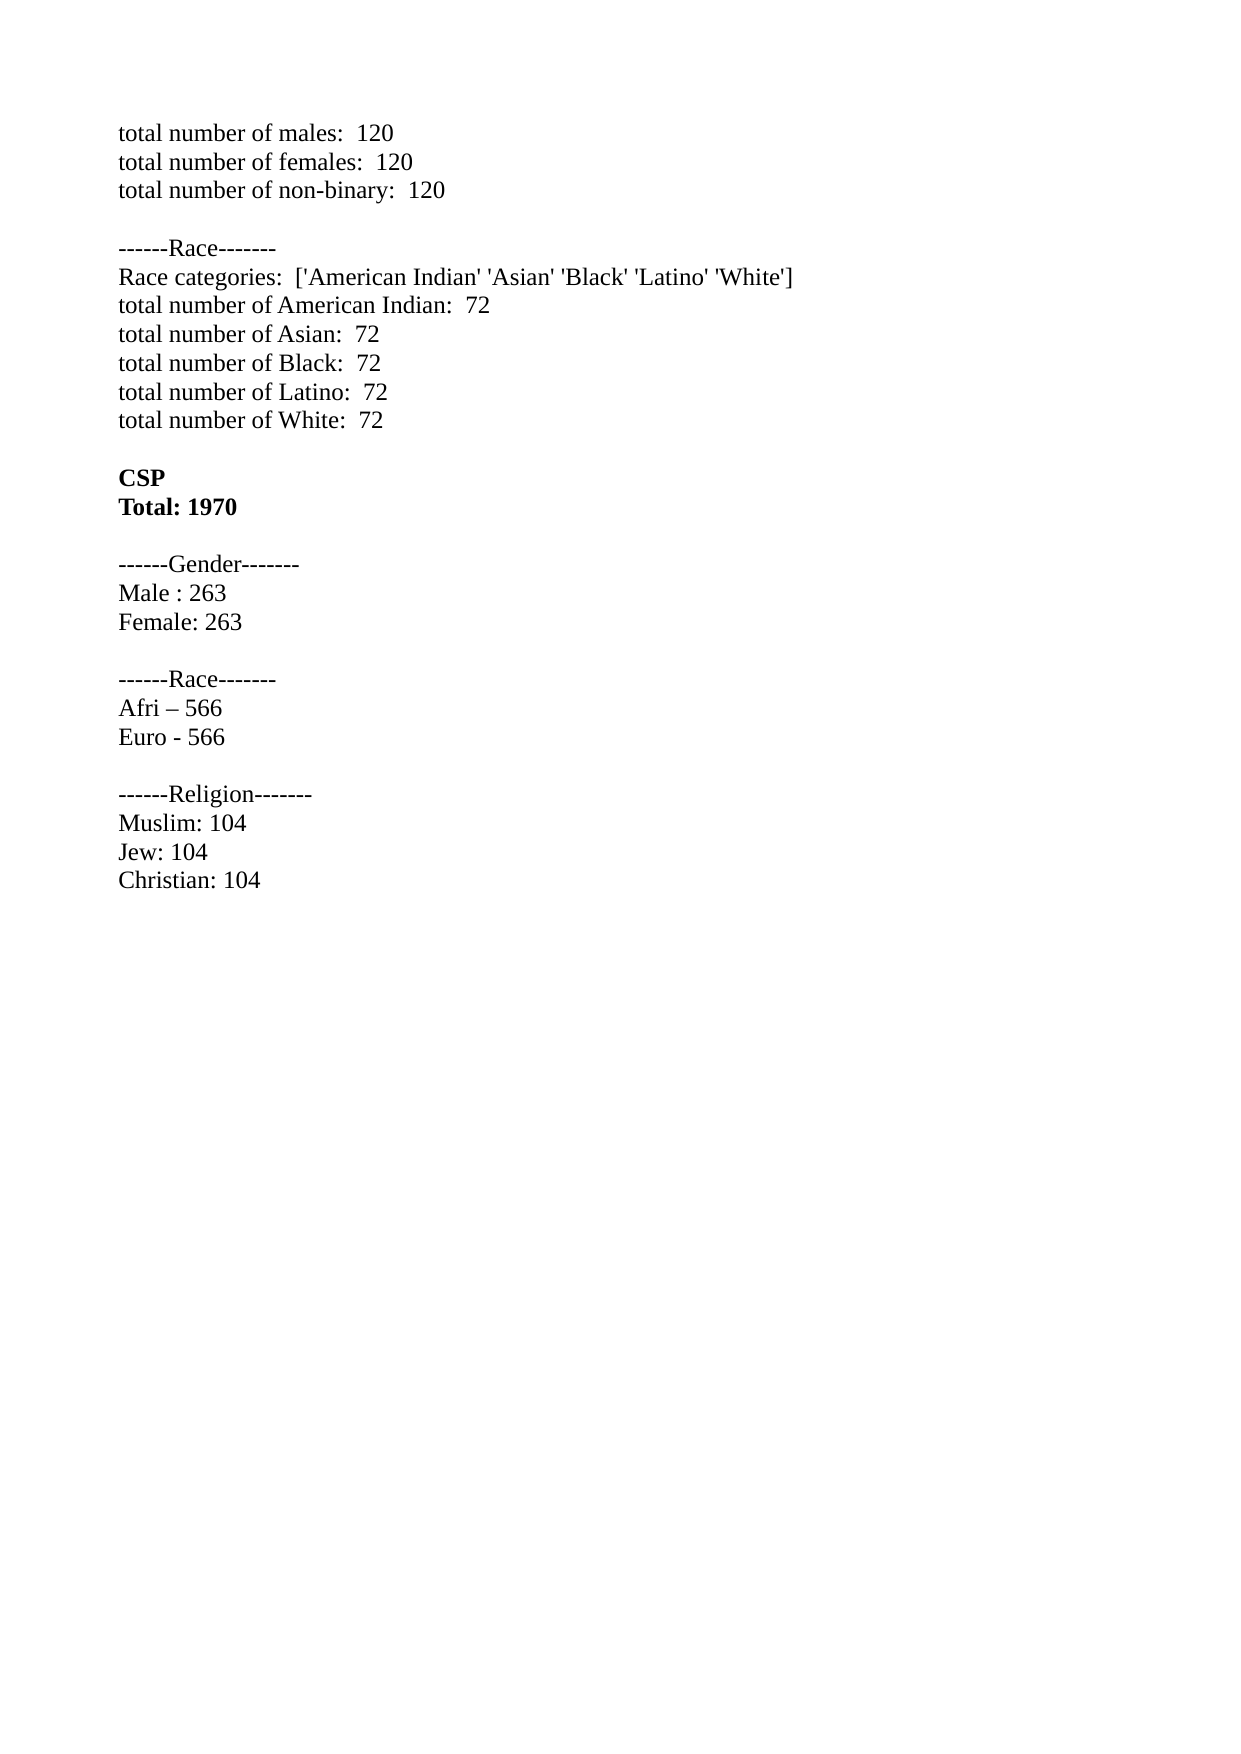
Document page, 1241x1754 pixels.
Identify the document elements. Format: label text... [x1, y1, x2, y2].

text ------Race------- [118, 233, 1122, 262]
text total number of Latino: 72 [118, 377, 1122, 406]
text ------Race------- [118, 664, 1122, 693]
text Christian: 104 [118, 866, 1122, 894]
text Euro - 566 [118, 722, 1122, 751]
text total number of non-binary: 120 [118, 176, 1122, 204]
text Female: 263 [118, 607, 1122, 636]
text Muslim: 104 [118, 808, 1122, 837]
text total number of males: 120 [118, 118, 1122, 147]
text total number of Black: 72 [118, 348, 1122, 377]
text total number of White: 72 [118, 406, 1122, 434]
text Male : 263 [118, 578, 1122, 607]
text Race categories: ['American Indian' 'Asian' 'Black' 'Latino' 'White'] [118, 262, 1122, 291]
text CSP [118, 463, 1122, 492]
text ------Religion------- [118, 779, 1122, 808]
text Jew: 104 [118, 837, 1122, 866]
text Total: 1970 [118, 492, 1122, 521]
text Afri – 566 [118, 693, 1122, 722]
text total number of American Indian: 72 [118, 291, 1122, 319]
text total number of Asian: 72 [118, 319, 1122, 348]
text total number of females: 120 [118, 147, 1122, 176]
text ------Gender------- [118, 549, 1122, 578]
